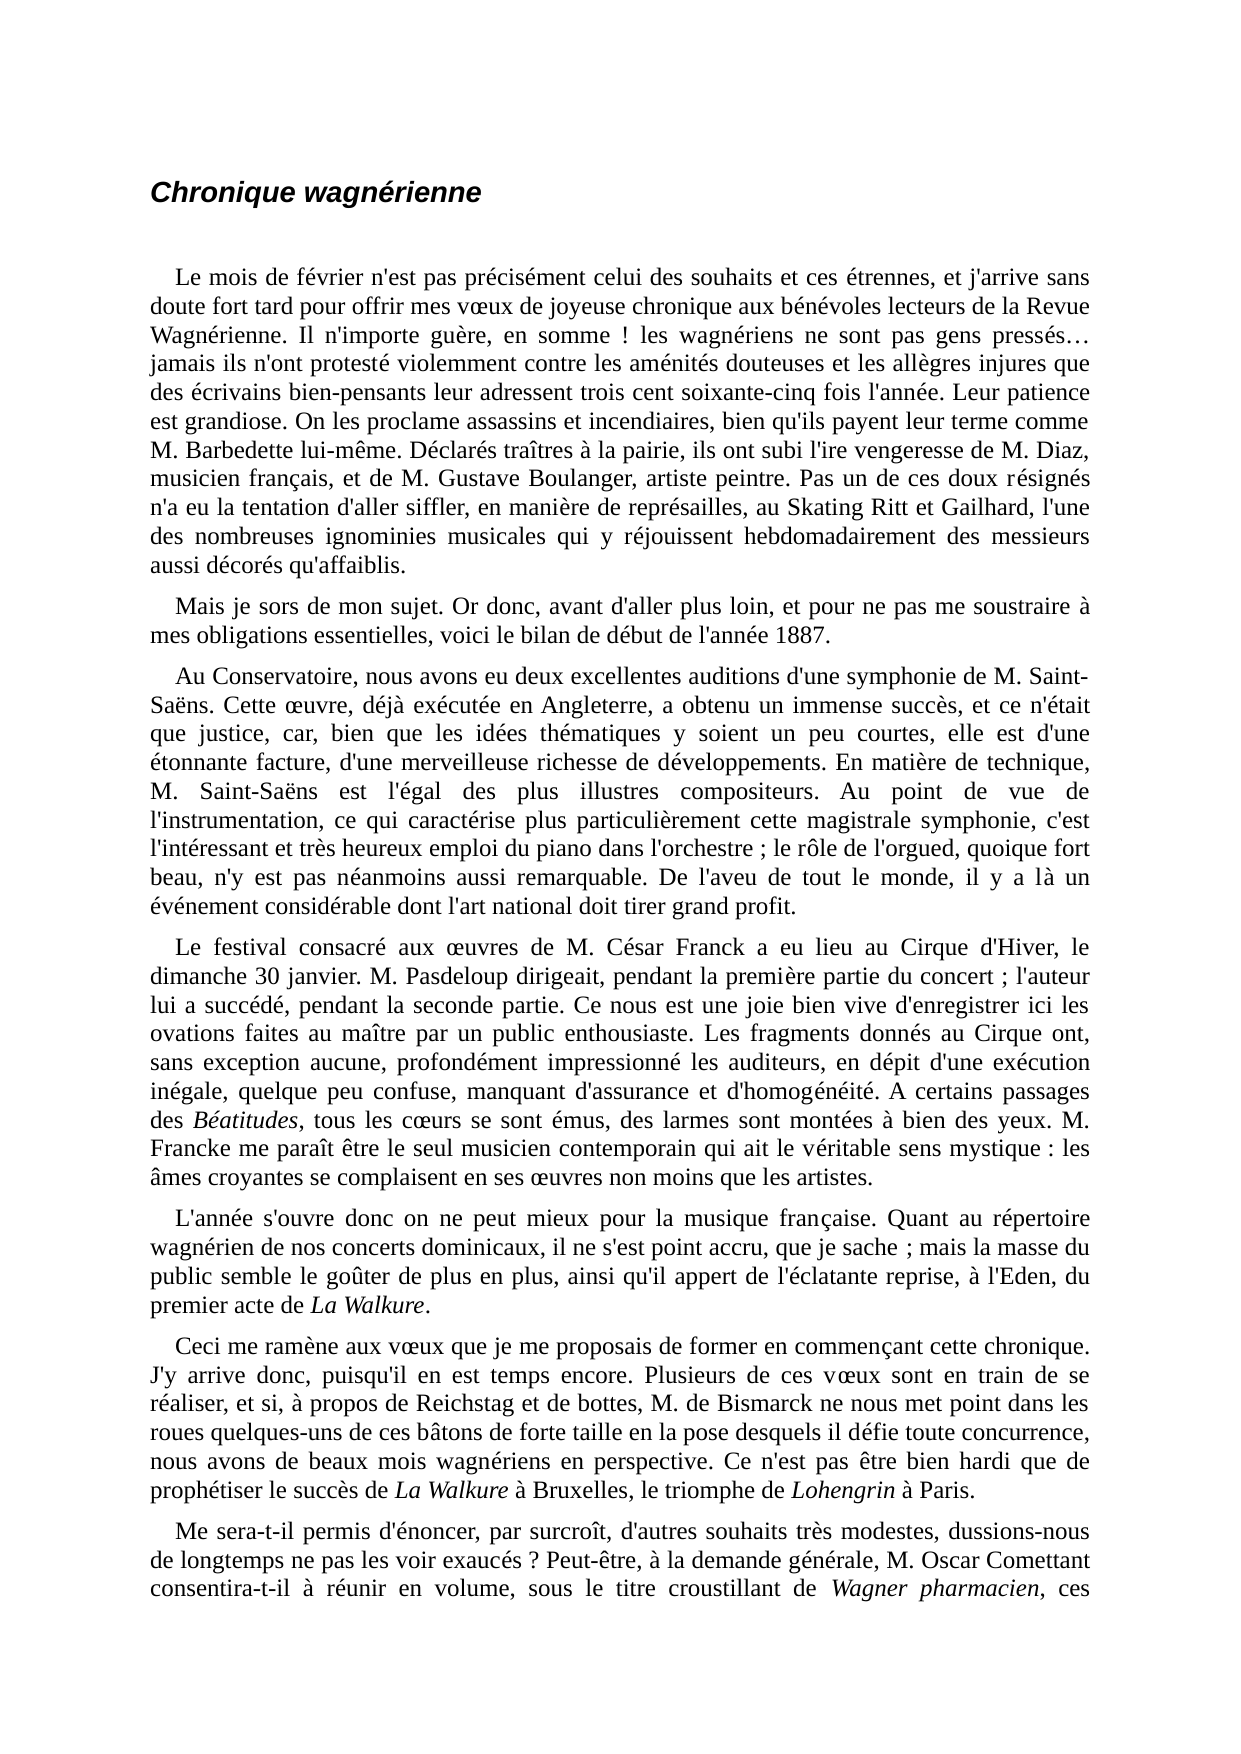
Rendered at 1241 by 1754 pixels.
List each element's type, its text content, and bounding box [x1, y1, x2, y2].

text Ceci me ramène aux vœux que je me proposais de former en commençant cette chronique. J'y arrive donc, puisqu'il en est temps encore. Plusieurs de ces vœux sont en train de se réaliser, et si, à propos de Reichstag et de bottes, M. de Bismarck ne nous met point dans les roues quelques-uns de ces bâtons de forte taille en la pose desquels il défie toute concurrence, nous avons de beaux mois wagnériens en perspective. Ce n'est pas être bien hardi que de prophétiser le succès de La Walkure à Bruxelles, le triomphe de Lohengrin à Paris. [150, 1331, 1090, 1503]
subtitle Chronique wagnérienne [150, 175, 1090, 208]
text Au Conservatoire, nous avons eu deux excellentes auditions d'une symphonie de M. Saint-Saëns. Cette œuvre, déjà exécutée en Angleterre, a obtenu un immense succès, et ce n'était que justice, car, bien que les idées thématiques y soient un peu courtes, elle est d'une étonnante facture, d'une merveilleuse richesse de développements. En matière de technique, M. Saint-Saëns est l'égal des plus illustres compositeurs. Au point de vue de l'instrumentation, ce qui caractérise plus particulièrement cette magistrale symphonie, c'est l'intéressant et très heureux emploi du piano dans l'orchestre ; le rôle de l'orgue, quoique fort beau, n'y est pas néanmoins aussi remarquable. De l'aveu de tout le monde, il y a là un événement considérable dont l'art national doit tirer grand profit. [150, 661, 1090, 920]
text Le mois de février n'est pas précisément celui des souhaits et ces étrennes, et j'arrive sans doute fort tard pour offrir mes vœux de joyeuse chronique aux bénévoles lecteurs de la Revue Wagnérienne. Il n'importe guère, en somme ! les wagnériens ne sont pas gens pressés… jamais ils n'ont protesté violemment contre les aménités douteuses et les allègres injures que des écrivains bien-pensants leur adressent trois cent soixante-cinq fois l'année. Leur patience est grandiose. On les proclame assassins et incendiaires, bien qu'ils payent leur terme comme M. Barbedette lui-même. Déclarés traîtres à la pairie, ils ont subi l'ire vengeresse de M. Diaz, musicien français, et de M. Gustave Boulanger, artiste peintre. Pas un de ces doux résignés n'a eu la tentation d'aller siffler, en manière de représailles, au Skating Ritt et Gailhard, l'une des nombreuses ignominies musicales qui y réjouissent hebdomadairement des messieurs aussi décorés qu'affaiblis. [150, 262, 1090, 578]
text Le festival consacré aux œuvres de M. César Franck a eu lieu au Cirque d'Hiver, le dimanche 30 janvier. M. Pasdeloup dirigeait, pendant la première partie du concert ; l'auteur lui a succédé, pendant la seconde partie. Ce nous est une joie bien vive d'enregistrer ici les ovations faites au maître par un public enthousiaste. Les fragments donnés au Cirque ont, sans exception aucune, profondément impressionné les auditeurs, en dépit d'une exécution inégale, quelque peu confuse, manquant d'assurance et d'homogénéité. A certains passages des Béatitudes, tous les cœurs se sont émus, des larmes sont montées à bien des yeux. M. Franck me paraît être le seul musicien contemporain qui ait le véritable sens mystique : les âmes croyantes se complaisent en ses œuvres non moins que les artistes. [150, 932, 1090, 1191]
text L'année s'ouvre donc on ne peut mieux pour la musique française. Quant au répertoire wagnérien de nos concerts dominicaux, il ne s'est point accru, que je sache ; mais la masse du public semble le goûter de plus en plus, ainsi qu'il appert de l'éclatante reprise, à l'Eden, du premier acte de La Walkure. [150, 1203, 1090, 1318]
text Me sera-t-il permis d'énoncer, par surcroît, d'autres souhaits très modestes, dussions-nous de longtemps ne pas les voir exaucés ? Peut-être, à la demande générale, M. Oscar Comettant consentira-t-il à réunir en volume, sous le titre croustillant de Wagner pharmacien, ces [150, 1516, 1090, 1602]
text Mais je sors de mon sujet. Or donc, avant d'aller plus loin, et pour ne pas me soustraire à mes obligations essentielles, voici le bilan de début de l'année 1887. [150, 591, 1090, 648]
